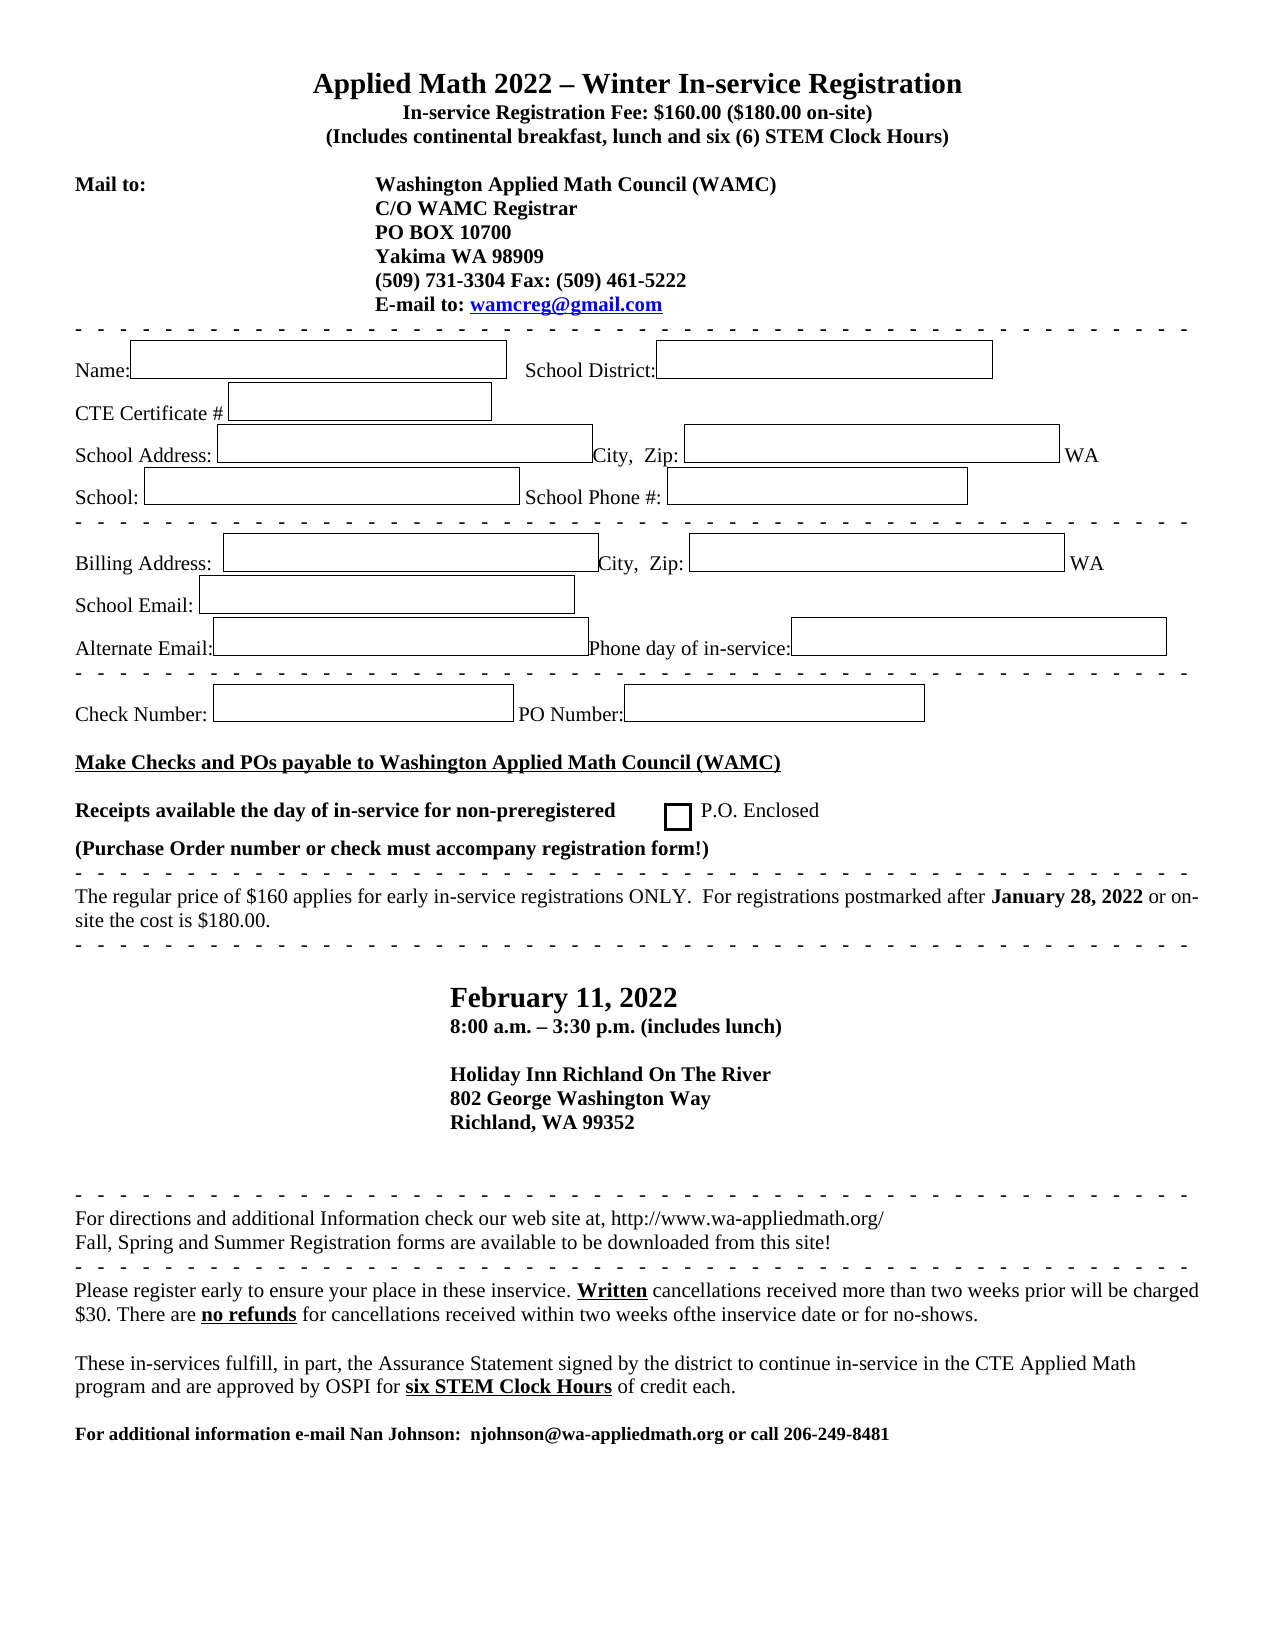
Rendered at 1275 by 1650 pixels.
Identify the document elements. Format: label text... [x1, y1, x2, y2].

text - - - - - - - - - - - - - - - - - - - - - - - - - - - - - - - - - - - - - - - - - - - - - - - - - - [75, 316, 1200, 340]
text Receipts available the day of in-service for non-preregistered [75, 798, 663, 836]
text - - - - - - - - - - - - - - - - - - - - - - - - - - - - - - - - - - - - - - - - - - - - - - - - - - [75, 1182, 1200, 1206]
text (509) 731-3304 Fax: (509) 461-5222 [75, 268, 1200, 292]
text Alternate Email:Phone day of in-service: [75, 617, 1200, 659]
text In-service Registration Fee: $160.00 ($180.00 on-site) [75, 99, 1200, 124]
text Check Number: PO Number: [75, 684, 1200, 726]
text Fall, Spring and Summer Registration forms are available to be downloaded from this site! [75, 1230, 1200, 1254]
text Richland, WA 99352 [75, 1110, 1200, 1134]
subtitle Applied Math 2022 – Winter In-service Registration [75, 66, 1200, 99]
text For directions and additional Information check our web site at, http://www.wa-appliedmath.org/ [75, 1206, 1200, 1230]
text School Address: City, Zip: WA [75, 424, 1200, 467]
text (Includes continental breakfast, lunch and six (6) STEM Clock Hours) [75, 124, 1200, 148]
text E-mail to: wamcreg@gmail.com [75, 292, 1200, 316]
text The regular price of $160 applies for early in-service registrations ONLY. For registrations postmarked after January 28, 2022 or on-site the cost is $180.00. [75, 884, 1200, 932]
text 802 George Washington Way [75, 1086, 1200, 1110]
text - - - - - - - - - - - - - - - - - - - - - - - - - - - - - - - - - - - - - - - - - - - - - - - - - - [75, 509, 1200, 533]
text These in-services fulfill, in part, the Assurance Statement signed by the district to continue in-service in the CTE Applied Math program and are approved by OSPI for six STEM Clock Hours of credit each. [75, 1350, 1200, 1398]
text PO BOX 10700 [75, 220, 1200, 244]
text Mail to: Washington Applied Math Council (WAMC) [75, 172, 1200, 196]
text Name: School District: [75, 340, 1200, 382]
text - - - - - - - - - - - - - - - - - - - - - - - - - - - - - - - - - - - - - - - - - - - - - - - - - - [75, 932, 1200, 956]
text C/O WAMC Registrar [75, 196, 1200, 220]
text CTE Certificate # [75, 382, 1200, 424]
text February 11, 2022 [75, 980, 1200, 1013]
text - - - - - - - - - - - - - - - - - - - - - - - - - - - - - - - - - - - - - - - - - - - - - - - - - - [75, 1254, 1200, 1278]
text - - - - - - - - - - - - - - - - - - - - - - - - - - - - - - - - - - - - - - - - - - - - - - - - - - [75, 659, 1200, 684]
text Please register early to ensure your place in these inservice. Written cancellations received more than two weeks prior will be charged $30. There are no refunds for cancellations received within two weeks ofthe inservice date or for no-shows. [75, 1278, 1200, 1326]
text Billing Address: City, Zip: WA [75, 533, 1200, 575]
text Yakima WA 98909 [75, 244, 1200, 268]
text Make Checks and POs payable to Washington Applied Math Council (WAMC) [75, 750, 1200, 774]
text - - - - - - - - - - - - - - - - - - - - - - - - - - - - - - - - - - - - - - - - - - - - - - - - - - [75, 860, 1200, 884]
text School Email: [75, 575, 1200, 617]
text Holiday Inn Richland On The River [75, 1062, 1200, 1086]
text 8:00 a.m. – 3:30 p.m. (includes lunch) [75, 1013, 1200, 1038]
text P.O. Enclosed [701, 798, 1200, 836]
text School: School Phone #: [75, 467, 1200, 509]
text For additional information e-mail Nan Johnson: njohnson@wa-appliedmath.org or call 206-249-8481 [75, 1423, 1200, 1444]
text (Purchase Order number or check must accompany registration form!) [75, 836, 1200, 860]
